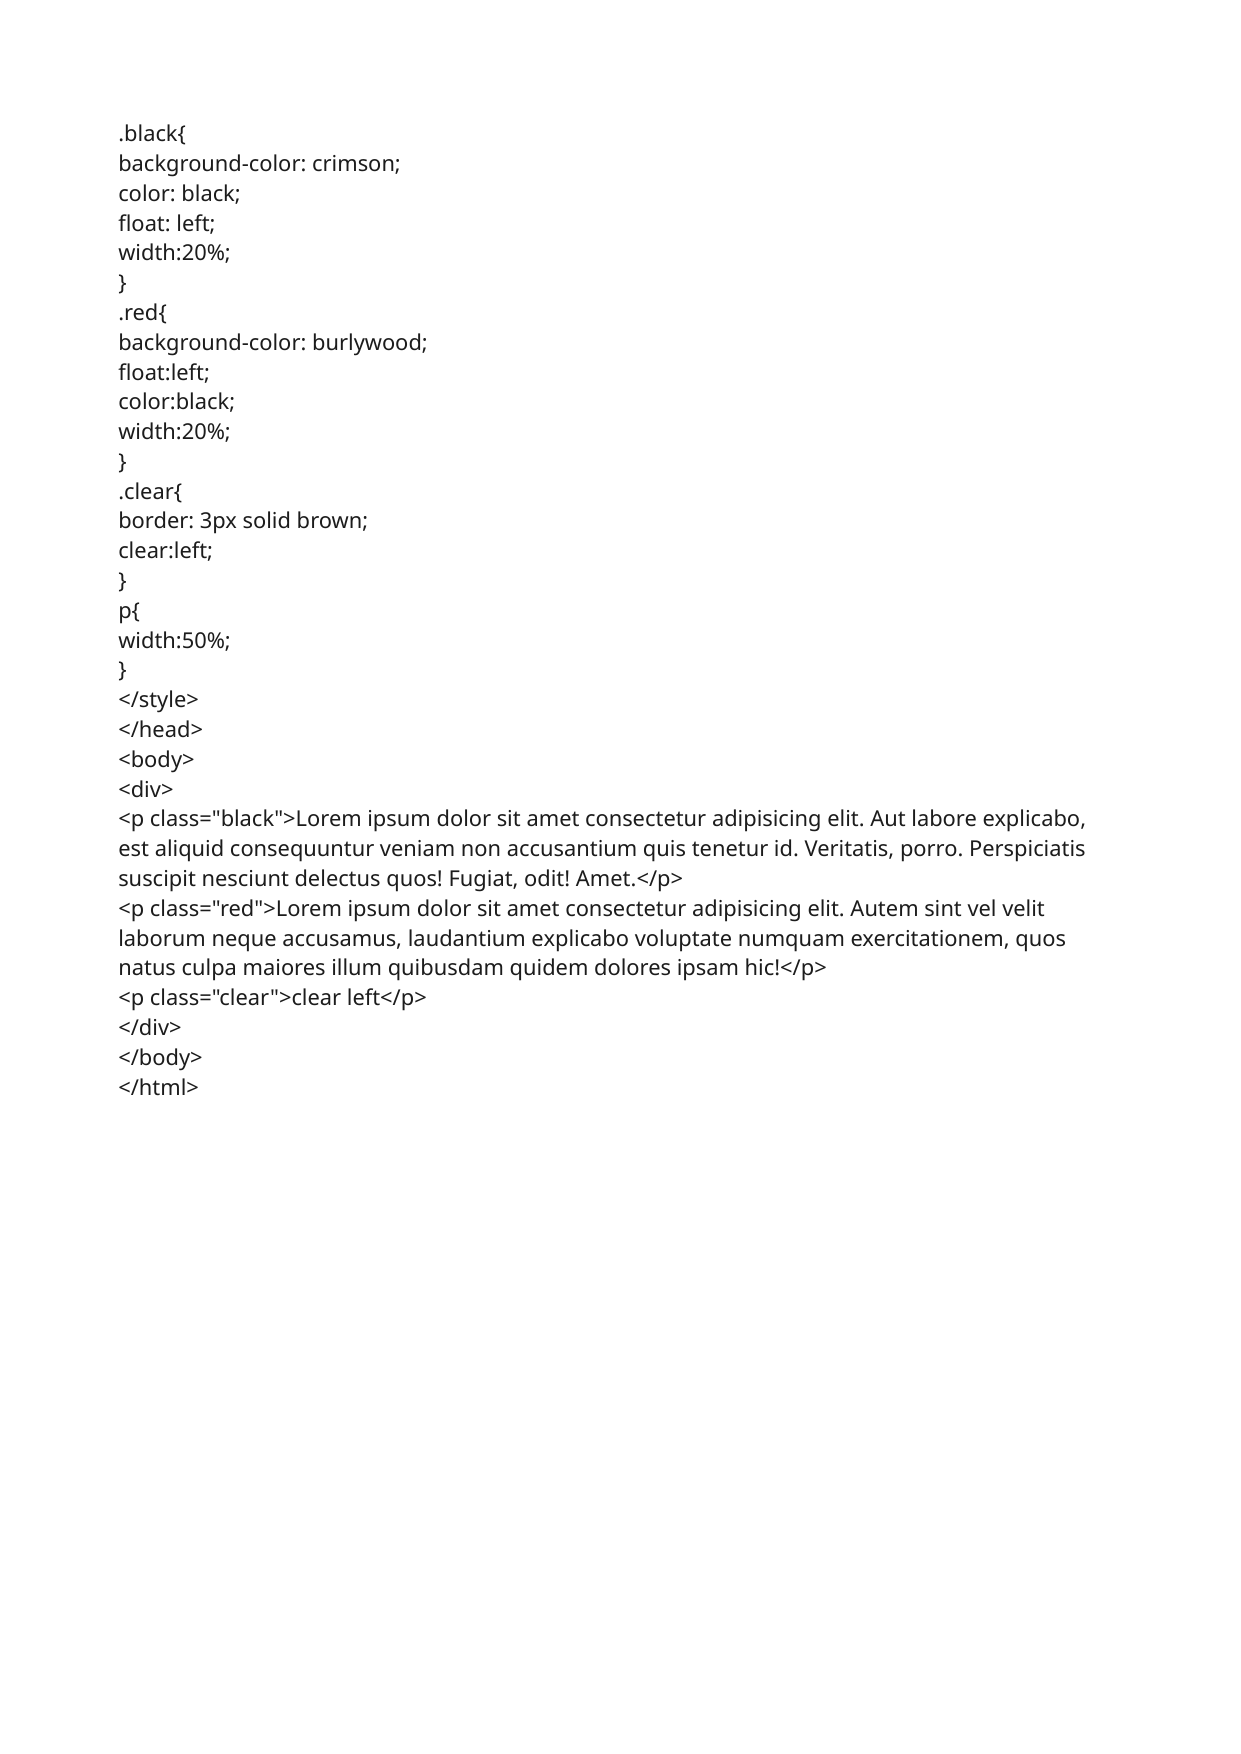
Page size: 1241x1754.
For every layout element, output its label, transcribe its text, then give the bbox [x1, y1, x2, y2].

text background-color: burlywood; [118, 327, 1122, 356]
text } [118, 267, 1122, 297]
text .clear{ [118, 476, 1122, 505]
text clear:left; [118, 535, 1122, 565]
text <div> [118, 773, 1122, 803]
text <p class="red">Lorem ipsum dolor sit amet consectetur adipisicing elit. Autem sint vel velit laborum neque accusamus, laudantium explicabo voluptate numquam exercitationem, quos natus culpa maiores illum quibusdam quidem dolores ipsam hic!</p> [118, 893, 1122, 982]
text p{ [118, 595, 1122, 624]
text float:left; [118, 356, 1122, 386]
text <p class="black">Lorem ipsum dolor sit amet consectetur adipisicing elit. Aut labore explicabo, est aliquid consequuntur veniam non accusantium quis tenetur id. Veritatis, porro. Perspiciatis suscipit nesciunt delectus quos! Fugiat, odit! Amet.</p> [118, 803, 1122, 893]
text <body> [118, 744, 1122, 773]
text </body> [118, 1042, 1122, 1071]
text </head> [118, 714, 1122, 744]
text } [118, 654, 1122, 684]
text width:20%; [118, 237, 1122, 267]
text } [118, 446, 1122, 476]
text border: 3px solid brown; [118, 505, 1122, 535]
text } [118, 565, 1122, 595]
text <p class="clear">clear left</p> [118, 982, 1122, 1012]
text </style> [118, 684, 1122, 714]
text </div> [118, 1012, 1122, 1042]
text background-color: crimson; [118, 148, 1122, 178]
text </html> [118, 1071, 1122, 1101]
text .red{ [118, 297, 1122, 327]
text .black{ [118, 118, 1122, 148]
text color: black; [118, 178, 1122, 207]
text color:black; [118, 386, 1122, 416]
text width:50%; [118, 624, 1122, 654]
text float: left; [118, 207, 1122, 237]
text width:20%; [118, 416, 1122, 446]
